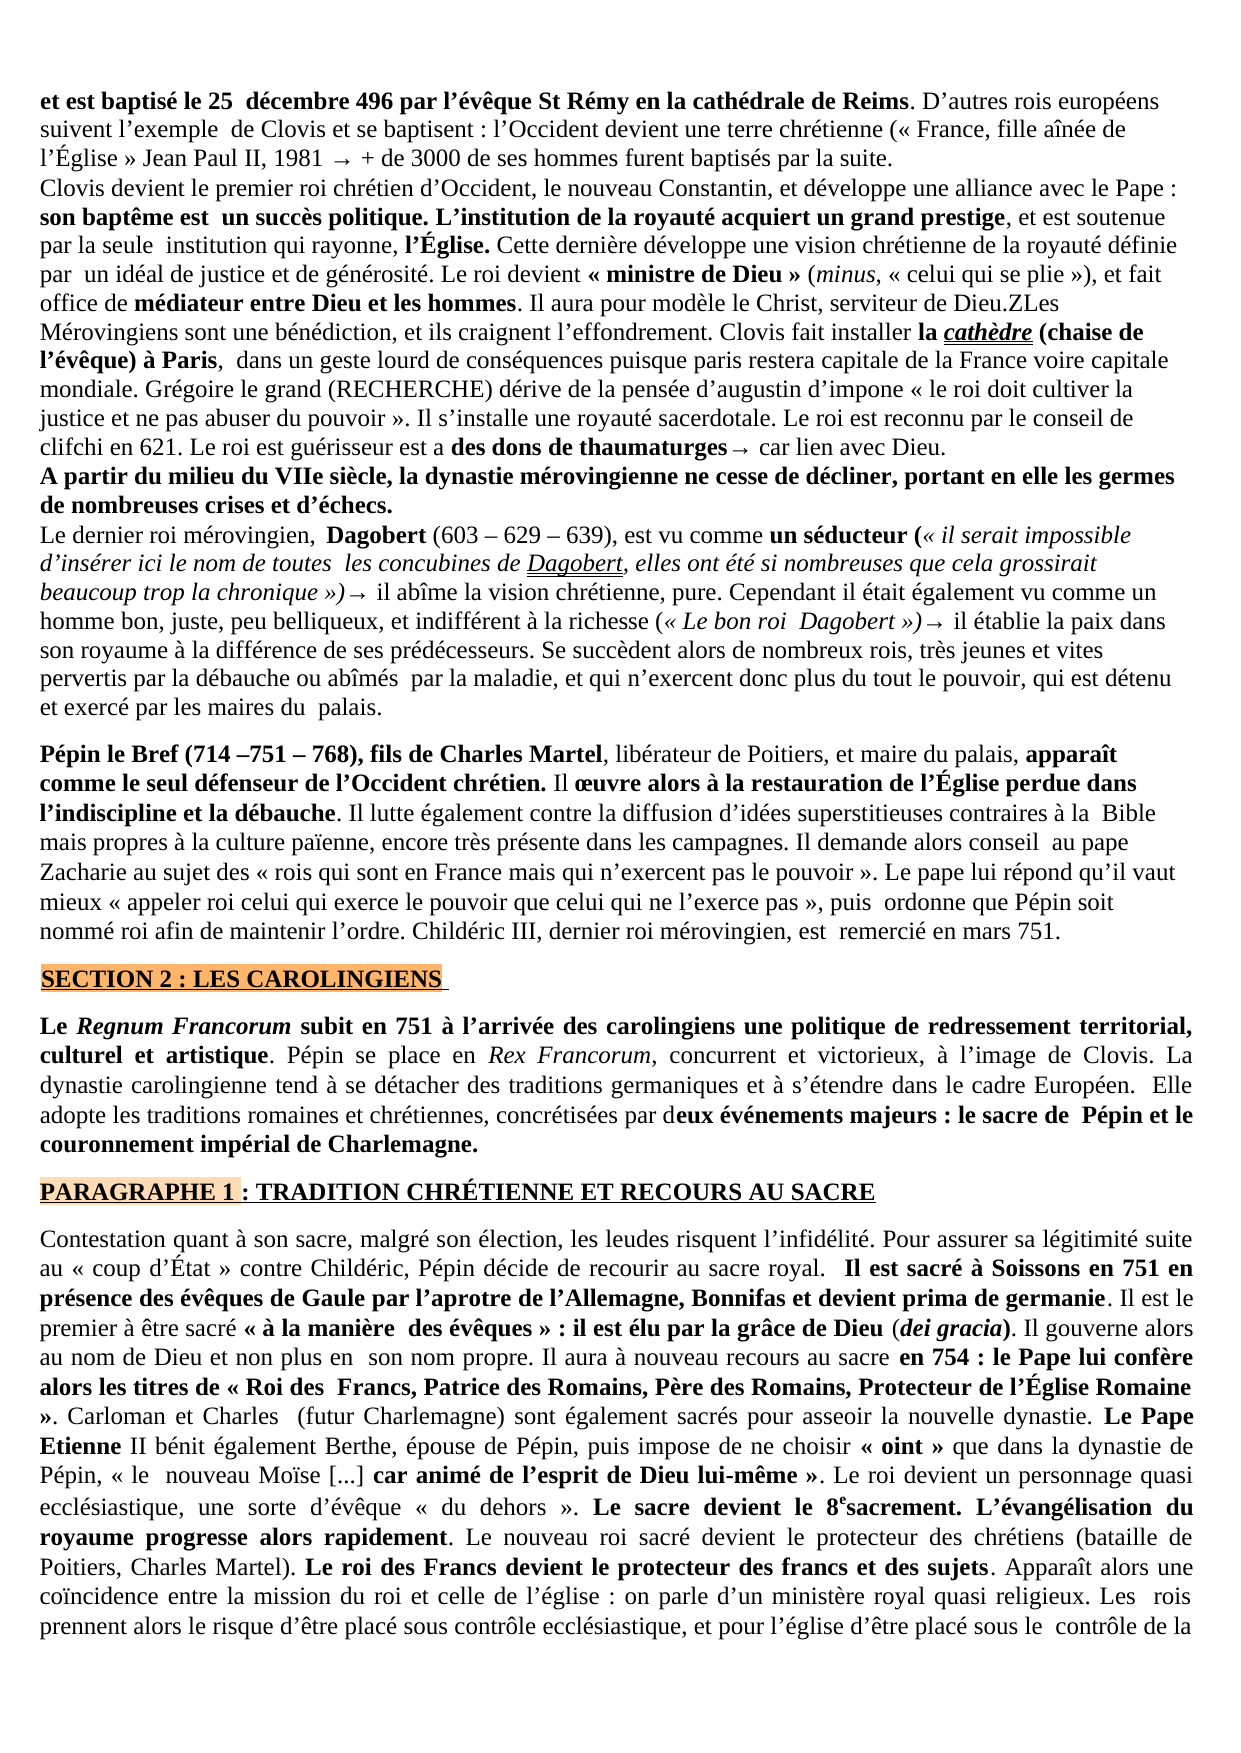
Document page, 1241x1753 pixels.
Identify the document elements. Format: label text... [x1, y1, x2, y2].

text Pépin le Bref (714 –751 – 768), fils de Charles Martel, libérateur de Poitiers, et maire du palais, apparaît comme le seul défenseur de l’Occident chrétien. Il œuvre alors à la restauration de l’Église perdue dans l’indiscipline et la débauche. Il lutte également contre la diffusion d’idées superstitieuses contraires à la Bible mais propres à la culture païenne, encore très présente dans les campagnes. Il demande alors conseil au pape Zacharie au sujet des « rois qui sont en France mais qui n’exercent pas le pouvoir ». Le pape lui répond qu’il vaut mieux « appeler roi celui qui exerce le pouvoir que celui qui ne l’exerce pas », puis ordonne que Pépin soit nommé roi afin de maintenir l’ordre. Childéric III, dernier roi mérovingien, est remercié en mars 751. [39, 739, 1194, 945]
text A partir du milieu du VIIe siècle, la dynastie mérovingienne ne cesse de décliner, portant en elle les germes de nombreuses crises et d’échecs. [39, 461, 1193, 519]
text PARAGRAPHE 1 : TRADITION CHRÉTIENNE ET RECOURS AU SACRE [39, 1177, 1193, 1205]
text Clovis devient le premier roi chrétien d’Occident, le nouveau Constantin, et développe une alliance avec le Pape : son baptême est un succès politique. L’institution de la royauté acquiert un grand prestige, et est soutenue par la seule institution qui rayonne, l’Église. Cette dernière développe une vision chrétienne de la royauté définie par un idéal de justice et de générosité. Le roi devient « ministre de Dieu » (minus, « celui qui se plie »), et fait office de médiateur entre Dieu et les hommes. Il aura pour modèle le Christ, serviteur de Dieu.ZLes Mérovingiens sont une bénédiction, et ils craignent l’effondrement. Clovis fait installer la cathèdre (chaise de l’évêque) à Paris, dans un geste lourd de conséquences puisque paris restera capitale de la France voire capitale mondiale. Grégoire le grand (RECHERCHE) dérive de la pensée d’augustin d’impone « le roi doit cultiver la justice et ne pas abuser du pouvoir ». Il s’installe une royauté sacerdotale. Le roi est reconnu par le conseil de clifchi en 621. Le roi est guérisseur est a des dons de thaumaturges→ car lien avec Dieu. [39, 173, 1193, 460]
text et est baptisé le 25 décembre 496 par l’évêque St Rémy en la cathédrale de Reims. D’autres rois européens suivent l’exemple de Clovis et se baptisent : l’Occident devient une terre chrétienne (« France, fille aînée de l’Église » Jean Paul II, 1981 → + de 3000 de ses hommes furent baptisés par la suite. [40, 86, 1193, 172]
text Le dernier roi mérovingien, Dagobert (603 – 629 – 639), est vu comme un séducteur (« il serait impossible d’insérer ici le nom de toutes les concubines de Dagobert, elles ont été si nombreuses que cela grossirait beaucoup trop la chronique »)→ il abîme la vision chrétienne, pure. Cependant il était également vu comme un homme bon, juste, peu belliqueux, et indifférent à la richesse (« Le bon roi Dagobert »)→ il établie la paix dans son royaume à la différence de ses prédécesseurs. Se succèdent alors de nombreux rois, très jeunes et vites pervertis par la débauche ou abîmés par la maladie, et qui n’exercent donc plus du tout le pouvoir, qui est détenu et exercé par les maires du palais. [39, 520, 1193, 721]
text Le Regnum Francorum subit en 751 à l’arrivée des carolingiens une politique de redressement territorial, culturel et artistique. Pépin se place en Rex Francorum, concurrent et victorieux, à l’image de Clovis. La dynastie carolingienne tend à se détacher des traditions germaniques et à s’étendre dans le cadre Européen. Elle adopte les traditions romaines et chrétiennes, concrétisées par deux événements majeurs : le sacre de Pépin et le couronnement impérial de Charlemagne. [39, 1011, 1194, 1158]
text SECTION 2 : LES CAROLINGIENS [41, 964, 1193, 992]
text Contestation quant à son sacre, malgré son élection, les leudes risquent l’infidélité. Pour assurer sa légitimité suite au « coup d’État » contre Childéric, Pépin décide de recourir au sacre royal. Il est sacré à Soissons en 751 en présence des évêques de Gaule par l’aprotre de l’Allemagne, Bonnifas et devient prima de germanie. Il est le premier à être sacré « à la manière des évêques » : il est élu par la grâce de Dieu (dei gracia). Il gouverne alors au nom de Dieu et non plus en son nom propre. Il aura à nouveau recours au sacre en 754 : le Pape lui confère alors les titres de « Roi des Francs, Patrice des Romains, Père des Romains, Protecteur de l’Église Romaine ». Carloman et Charles (futur Charlemagne) sont également sacrés pour asseoir la nouvelle dynastie. Le Pape Etienne II bénit également Berthe, épouse de Pépin, puis impose de ne choisir « oint » que dans la dynastie de Pépin, « le nouveau Moïse [...] car animé de l’esprit de Dieu lui-même ». Le roi devient un personnage quasi ecclésiastique, une sorte d’évêque « du dehors ». Le sacre devient le 8esacrement. L’évangélisation du royaume progresse alors rapidement. Le nouveau roi sacré devient le protecteur des chrétiens (bataille de Poitiers, Charles Martel). Le roi des Francs devient le protecteur des francs et des sujets. Apparaît alors une coïncidence entre la mission du roi et celle de l’église : on parle d’un ministère royal quasi religieux. Les rois prennent alors le risque d’être placé sous contrôle ecclésiastique, et pour l’église d’être placé sous le contrôle de la [39, 1224, 1194, 1639]
